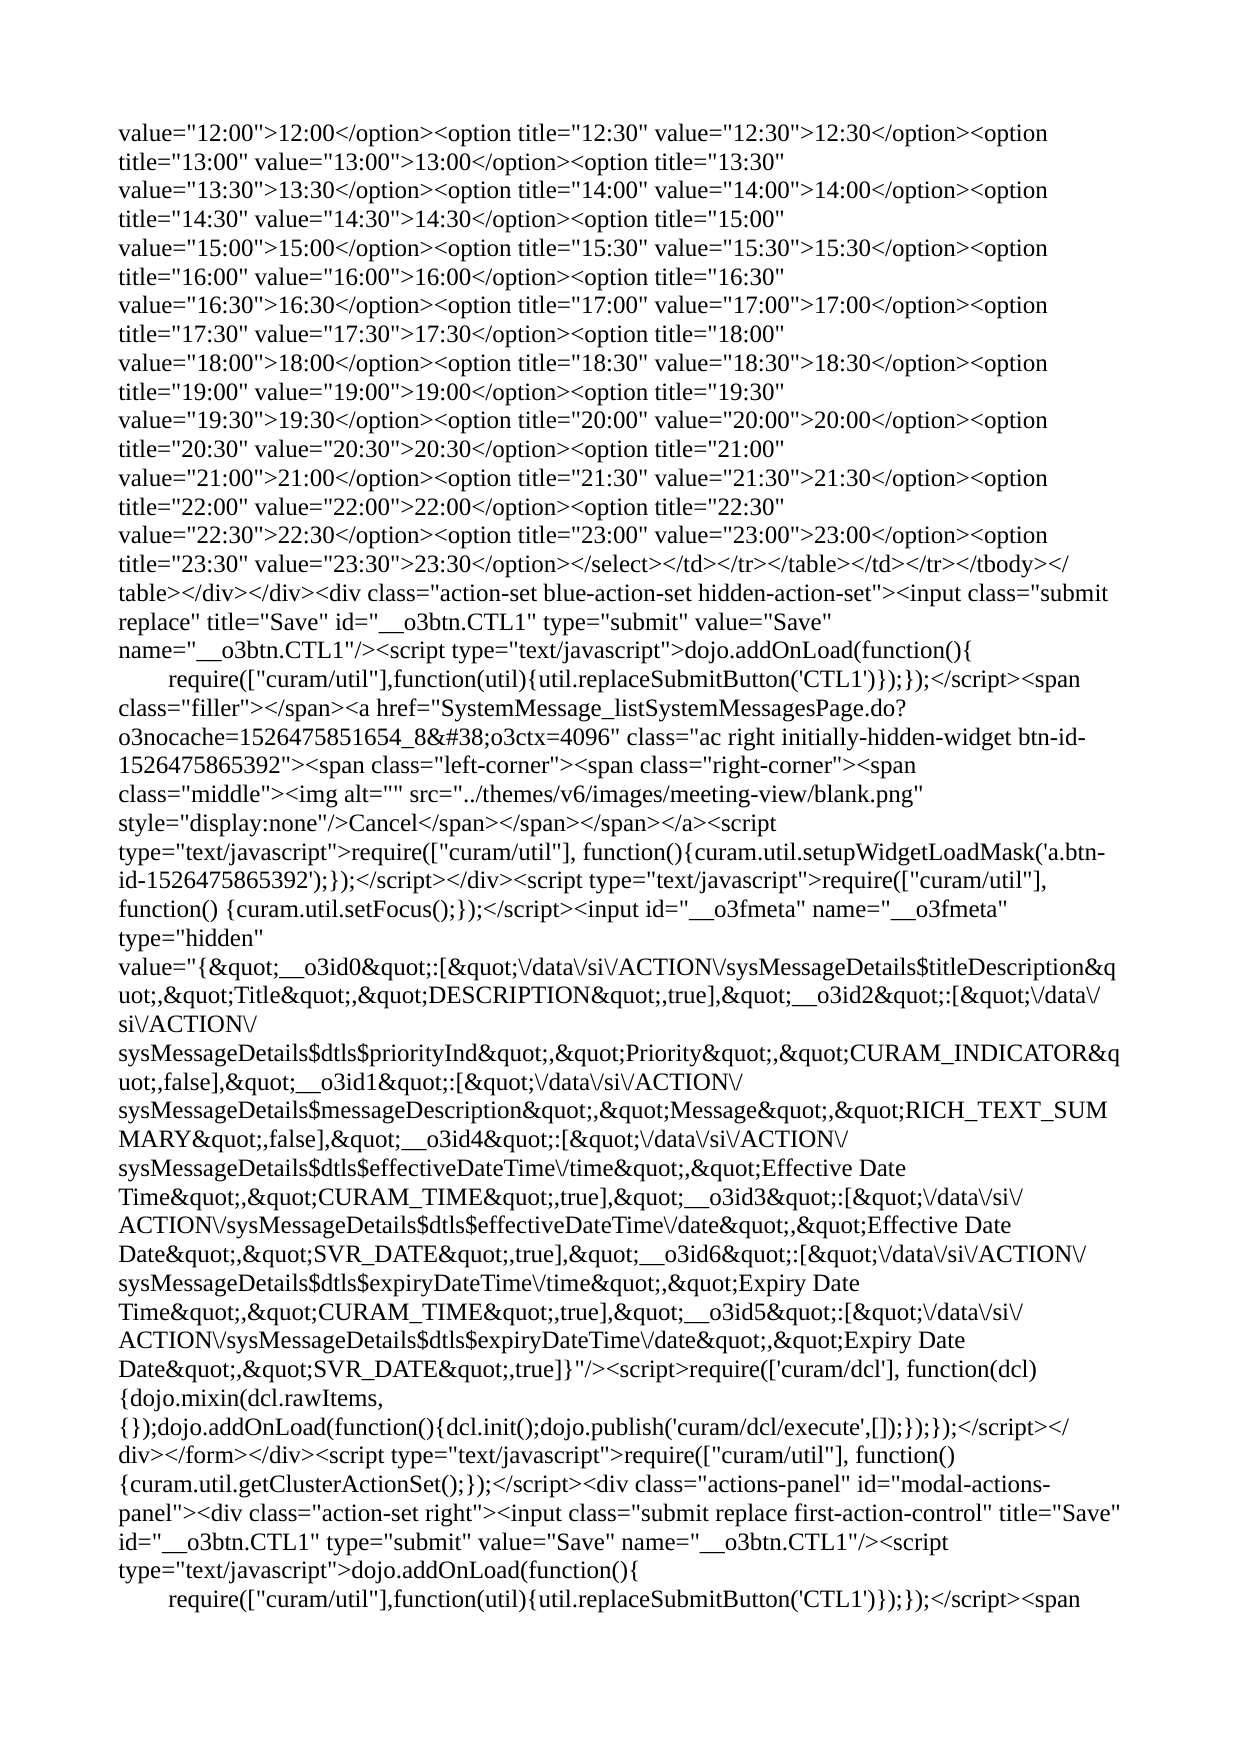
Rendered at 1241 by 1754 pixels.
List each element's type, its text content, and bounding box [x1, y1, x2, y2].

text value="12:00">12:00</option><option title="12:30" value="12:30">12:30</option><option title="13:00" value="13:00">13:00</option><option title="13:30" value="13:30">13:30</option><option title="14:00" value="14:00">14:00</option><option title="14:30" value="14:30">14:30</option><option title="15:00" value="15:00">15:00</option><option title="15:30" value="15:30">15:30</option><option title="16:00" value="16:00">16:00</option><option title="16:30" value="16:30">16:30</option><option title="17:00" value="17:00">17:00</option><option title="17:30" value="17:30">17:30</option><option title="18:00" value="18:00">18:00</option><option title="18:30" value="18:30">18:30</option><option title="19:00" value="19:00">19:00</option><option title="19:30" value="19:30">19:30</option><option title="20:00" value="20:00">20:00</option><option title="20:30" value="20:30">20:30</option><option title="21:00" value="21:00">21:00</option><option title="21:30" value="21:30">21:30</option><option title="22:00" value="22:00">22:00</option><option title="22:30" value="22:30">22:30</option><option title="23:00" value="23:00">23:00</option><option title="23:30" value="23:30">23:30</option></select></td></tr></table></td></tr></tbody></table></div></div><div class="action-set blue-action-set hidden-action-set"><input class="submit replace" title="Save" id="__o3btn.CTL1" type="submit" value="Save" name="__o3btn.CTL1"/><script type="text/javascript">dojo.addOnLoad(function(){ [118, 118, 1122, 664]
text require(["curam/util"],function(util){util.replaceSubmitButton('CTL1')});});</script><span [118, 1584, 1122, 1613]
text require(["curam/util"],function(util){util.replaceSubmitButton('CTL1')});});</script><span class="filler"></span><a href="SystemMessage_listSystemMessagesPage.do?o3nocache=1526475851654_8&#38;o3ctx=4096" class="ac right initially-hidden-widget btn-id-1526475865392"><span class="left-corner"><span class="right-corner"><span class="middle"><img alt="" src="../themes/v6/images/meeting-view/blank.png" style="display:none"/>Cancel</span></span></span></a><script type="text/javascript">require(["curam/util"], function(){curam.util.setupWidgetLoadMask('a.btn-id-1526475865392');});</script></div><script type="text/javascript">require(["curam/util"], function() {curam.util.setFocus();});</script><input id="__o3fmeta" name="__o3fmeta" type="hidden" value="{&quot;__o3id0&quot;:[&quot;\/data\/si\/ACTION\/sysMessageDetails$titleDescription&quot;,&quot;Title&quot;,&quot;DESCRIPTION&quot;,true],&quot;__o3id2&quot;:[&quot;\/data\/si\/ACTION\/sysMessageDetails$dtls$priorityInd&quot;,&quot;Priority&quot;,&quot;CURAM_INDICATOR&quot;,false],&quot;__o3id1&quot;:[&quot;\/data\/si\/ACTION\/sysMessageDetails$messageDescription&quot;,&quot;Message&quot;,&quot;RICH_TEXT_SUMMARY&quot;,false],&quot;__o3id4&quot;:[&quot;\/data\/si\/ACTION\/sysMessageDetails$dtls$effectiveDateTime\/time&quot;,&quot;Effective Date Time&quot;,&quot;CURAM_TIME&quot;,true],&quot;__o3id3&quot;:[&quot;\/data\/si\/ACTION\/sysMessageDetails$dtls$effectiveDateTime\/date&quot;,&quot;Effective Date Date&quot;,&quot;SVR_DATE&quot;,true],&quot;__o3id6&quot;:[&quot;\/data\/si\/ACTION\/sysMessageDetails$dtls$expiryDateTime\/time&quot;,&quot;Expiry Date Time&quot;,&quot;CURAM_TIME&quot;,true],&quot;__o3id5&quot;:[&quot;\/data\/si\/ACTION\/sysMessageDetails$dtls$expiryDateTime\/date&quot;,&quot;Expiry Date Date&quot;,&quot;SVR_DATE&quot;,true]}"/><script>require(['curam/dcl'], function(dcl){dojo.mixin(dcl.rawItems, {});dojo.addOnLoad(function(){dcl.init();dojo.publish('curam/dcl/execute',[]);});});</script></div></form></div><script type="text/javascript">require(["curam/util"], function(){curam.util.getClusterActionSet();});</script><div class="actions-panel" id="modal-actions-panel"><div class="action-set right"><input class="submit replace first-action-control" title="Save" id="__o3btn.CTL1" type="submit" value="Save" name="__o3btn.CTL1"/><script type="text/javascript">dojo.addOnLoad(function(){ [118, 664, 1122, 1584]
